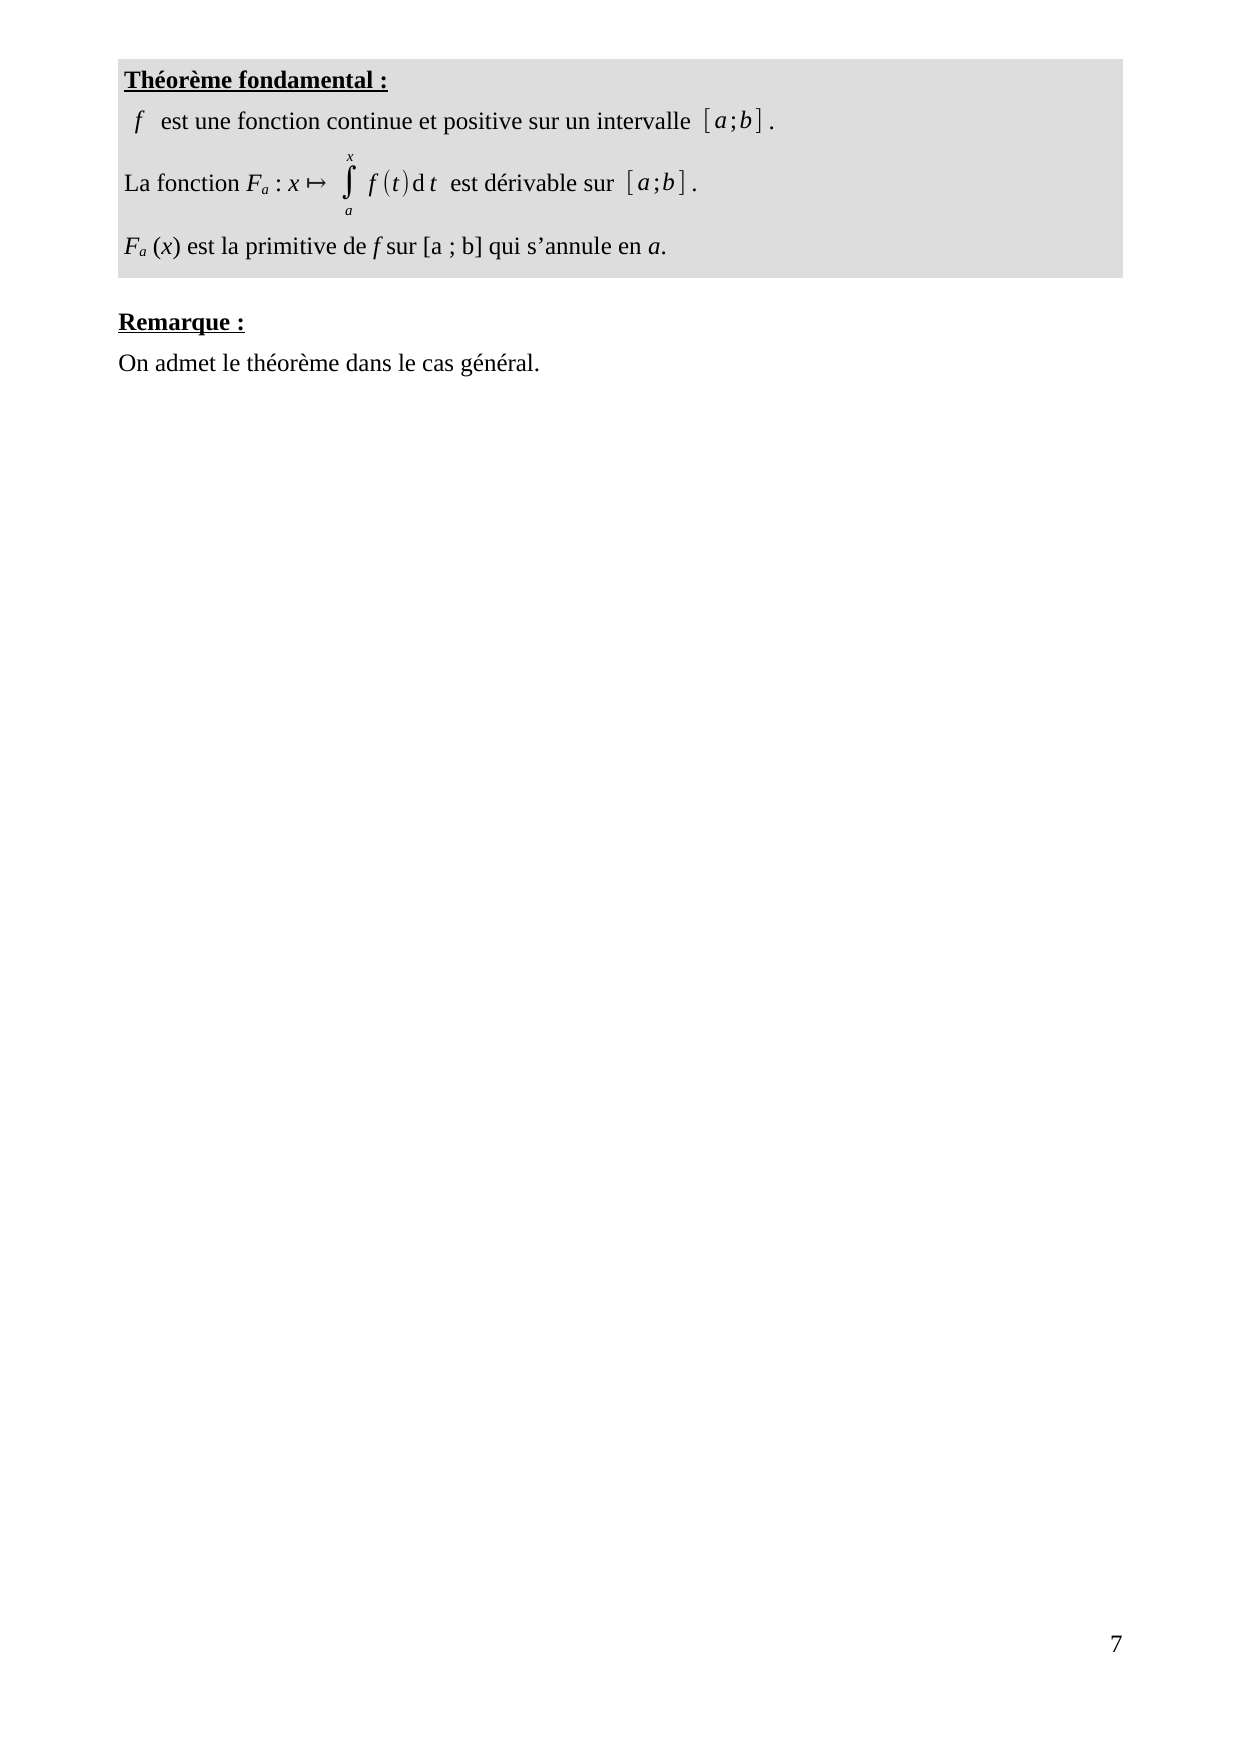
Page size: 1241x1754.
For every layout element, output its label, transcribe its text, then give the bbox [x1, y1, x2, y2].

table_header Théorème fondamental : est une fonction continue et positive sur un intervalle . La fonction Fa : x ↦ est dérivable sur . Fa (x) est la primitive de f sur [a ; b] qui s’annule en a. [118, 59, 1123, 278]
text Remarque : [118, 307, 1122, 335]
text On admet le théorème dans le cas général. [118, 348, 1122, 377]
